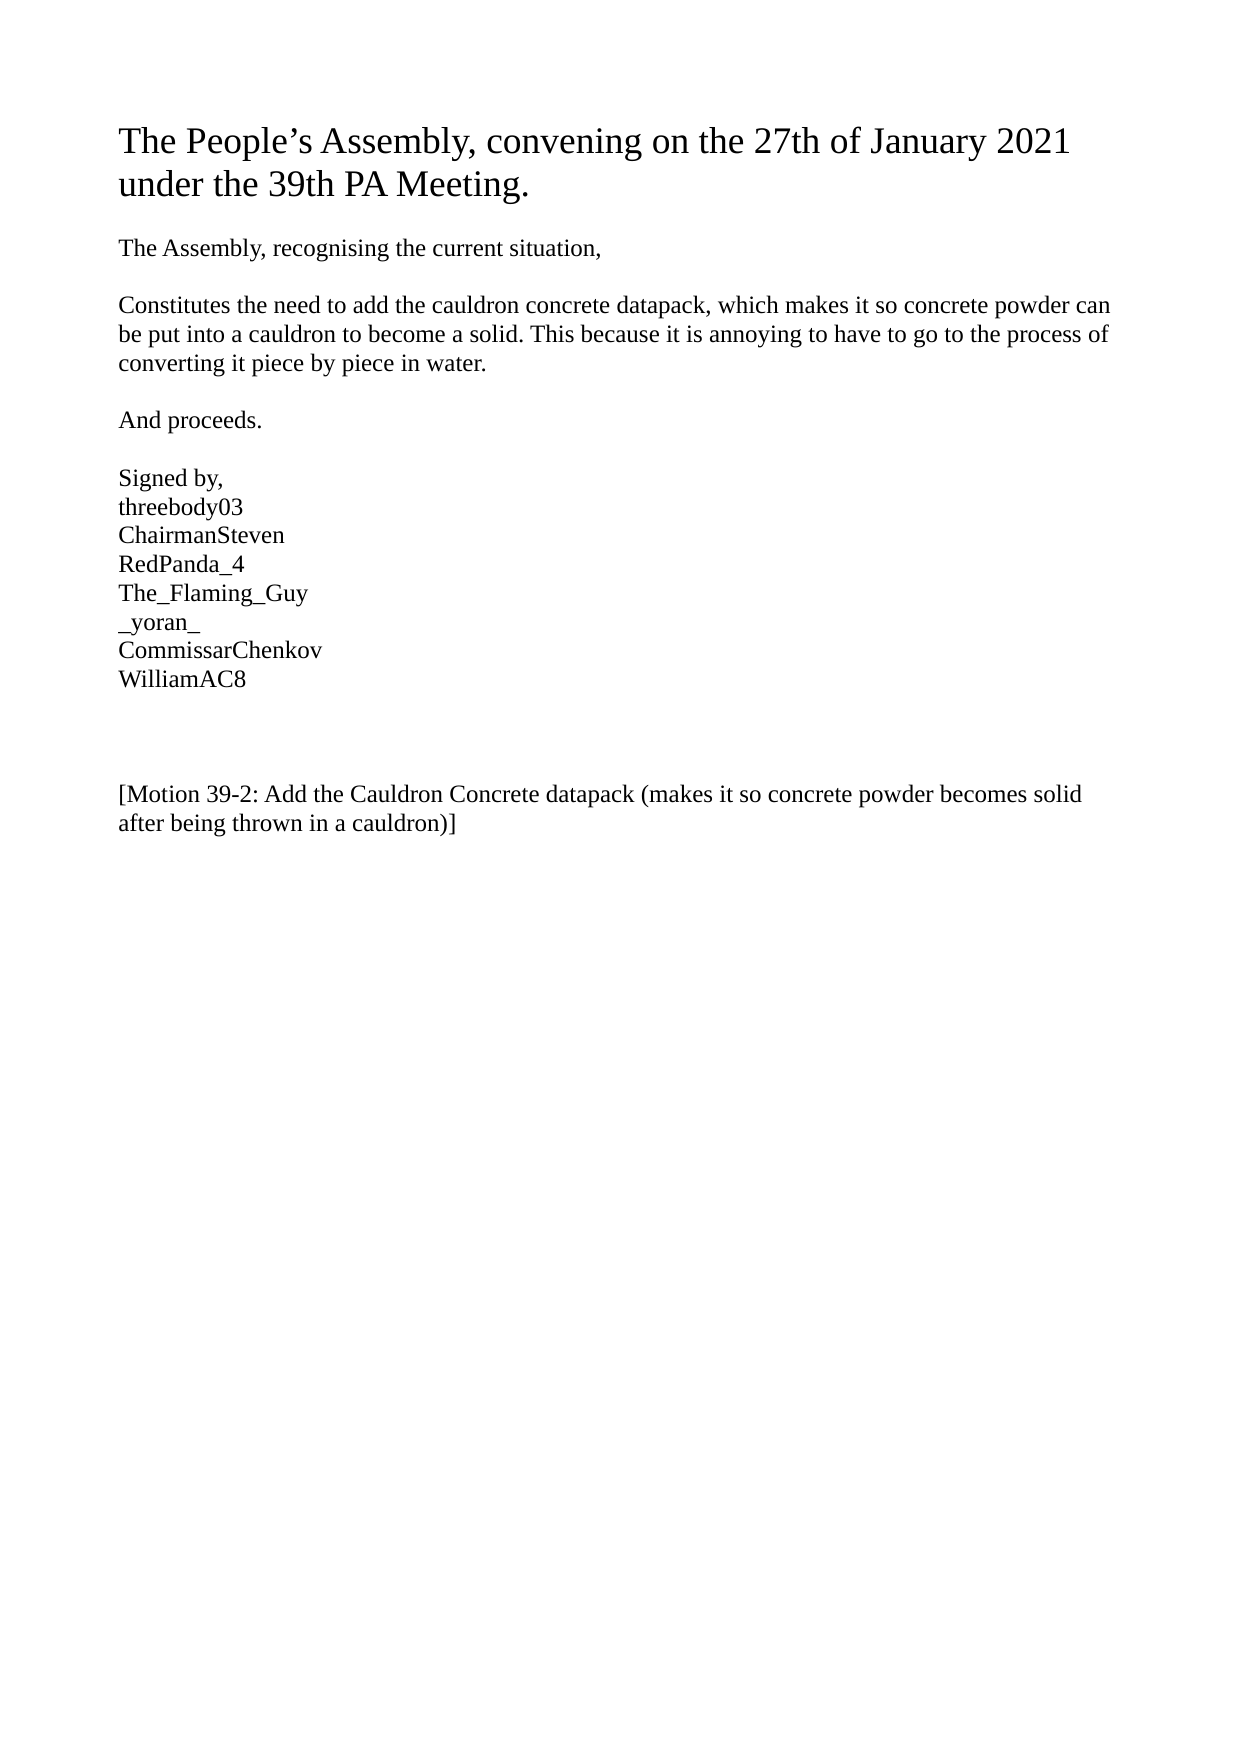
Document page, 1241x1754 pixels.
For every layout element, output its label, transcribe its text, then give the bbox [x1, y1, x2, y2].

text Signed by, [118, 463, 1122, 492]
text The Assembly, recognising the current situation, [118, 233, 1122, 262]
text The People’s Assembly, convening on the 27th of January 2021 under the 39th PA Meeting. [118, 118, 1122, 204]
text RedPanda_4 [118, 549, 1122, 578]
text And proceeds. [118, 406, 1122, 434]
text ChairmanSteven [118, 521, 1122, 549]
text Constitutes the need to add the cauldron concrete datapack, which makes it so concrete powder can be put into a cauldron to become a solid. This because it is annoying to have to go to the process of converting it piece by piece in water. [118, 291, 1122, 377]
text _yoran_ [118, 607, 1122, 636]
text WilliamAC8 [118, 664, 1122, 693]
text [Motion 39-2: Add the Cauldron Concrete datapack (makes it so concrete powder becomes solid after being thrown in a cauldron)] [118, 779, 1122, 837]
text CommissarChenkov [118, 636, 1122, 664]
text threebody03 [118, 492, 1122, 521]
text The_Flaming_Guy [118, 578, 1122, 607]
